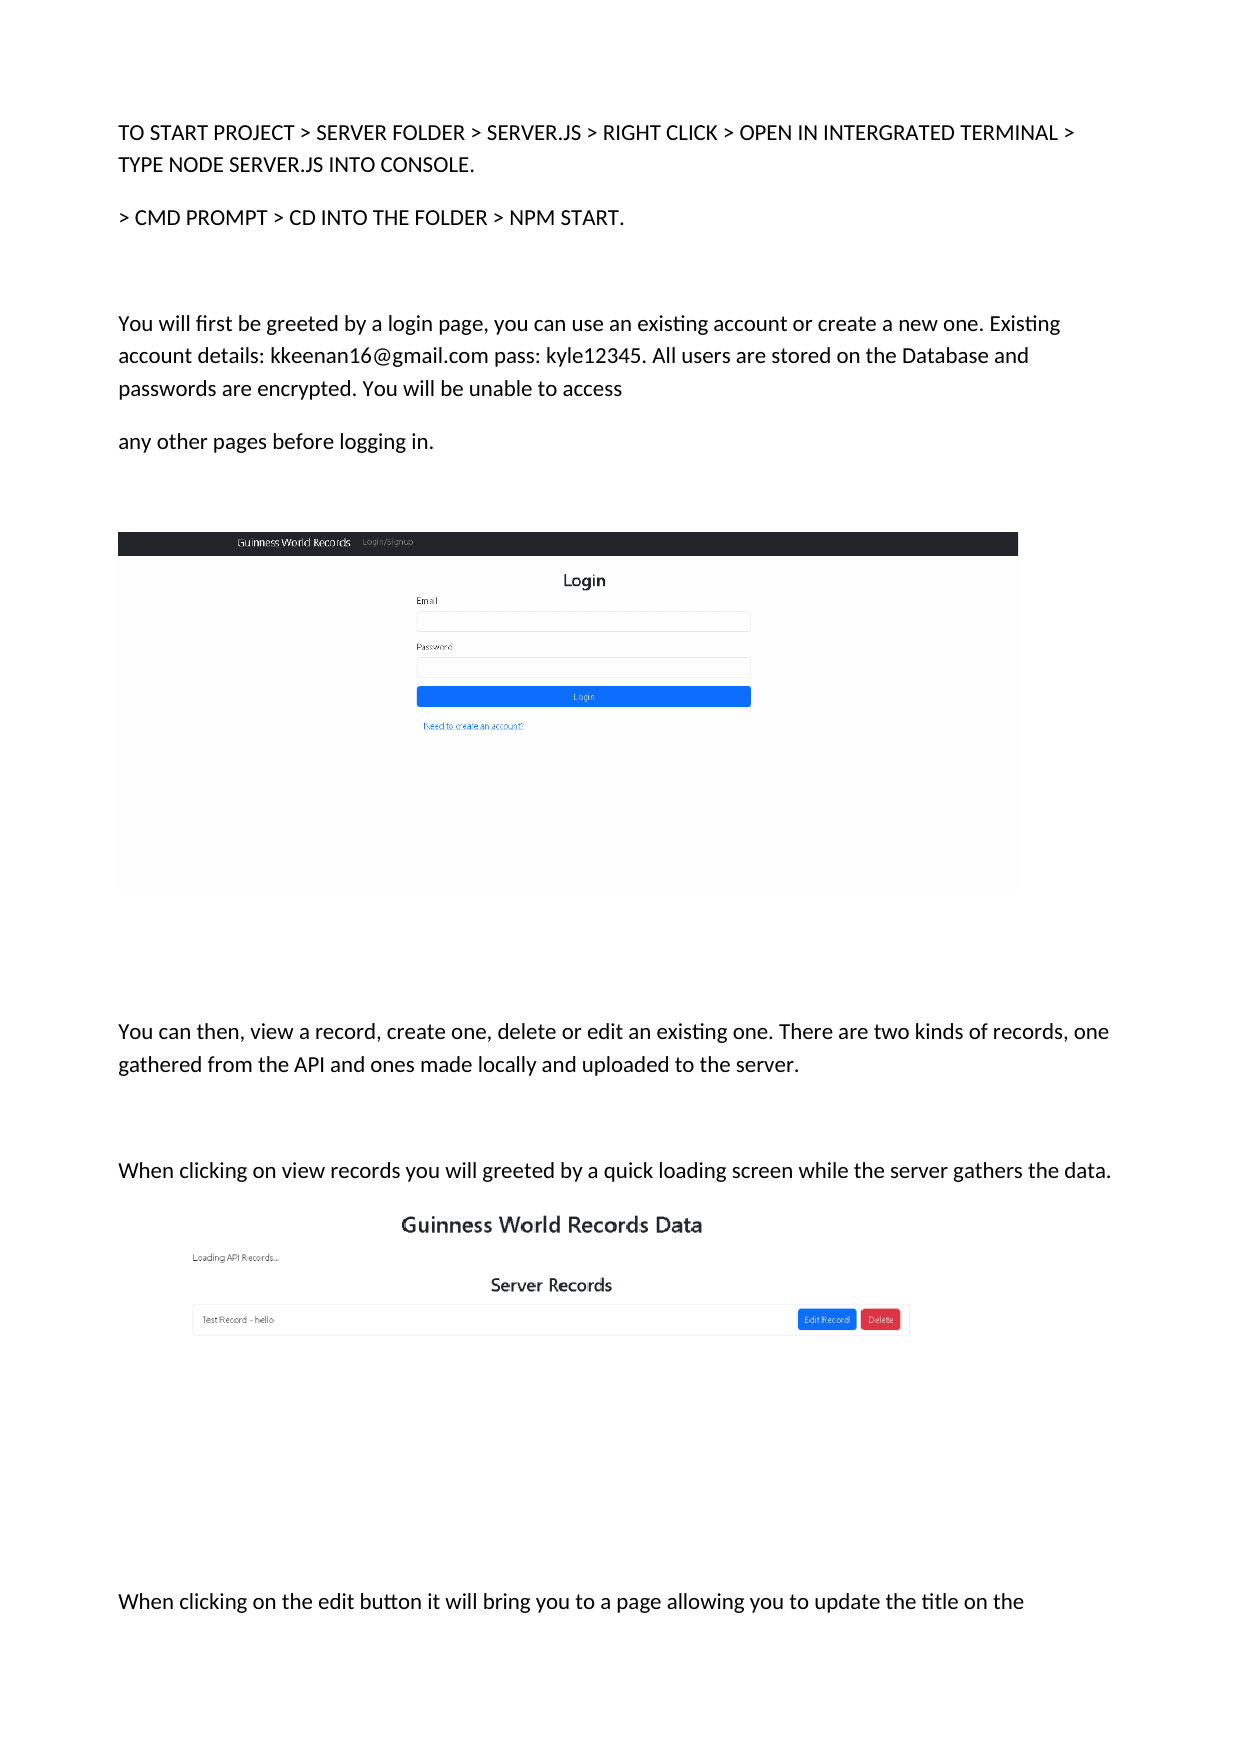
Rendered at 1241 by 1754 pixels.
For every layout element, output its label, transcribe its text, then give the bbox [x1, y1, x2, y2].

text You will first be greeted by a login page, you can use an existing account or create a new one. Existing account details: kkeenan16@gmail.com pass: kyle12345. All users are stored on the Database and passwords are encrypted. You will be unable to access [118, 309, 1122, 402]
text > CMD PROMPT > CD INTO THE FOLDER > NPM START. [118, 203, 1122, 231]
text When clicking on the edit button it will bring you to a page allowing you to update the title on the [118, 1587, 1122, 1615]
text You can then, view a record, create one, delete or edit an existing one. There are two kinds of records, one gathered from the API and ones made locally and uploaded to the server. [118, 1017, 1122, 1078]
text When clicking on view records you will greeted by a quick loading screen while the server gathers the data. [118, 1156, 1122, 1184]
text any other pages before logging in. [118, 427, 1122, 455]
text TO START PROJECT > SERVER FOLDER > SERVER.JS > RIGHT CLICK > OPEN IN INTERGRATED TERMINAL > TYPE NODE SERVER.JS INTO CONSOLE. [118, 118, 1122, 178]
